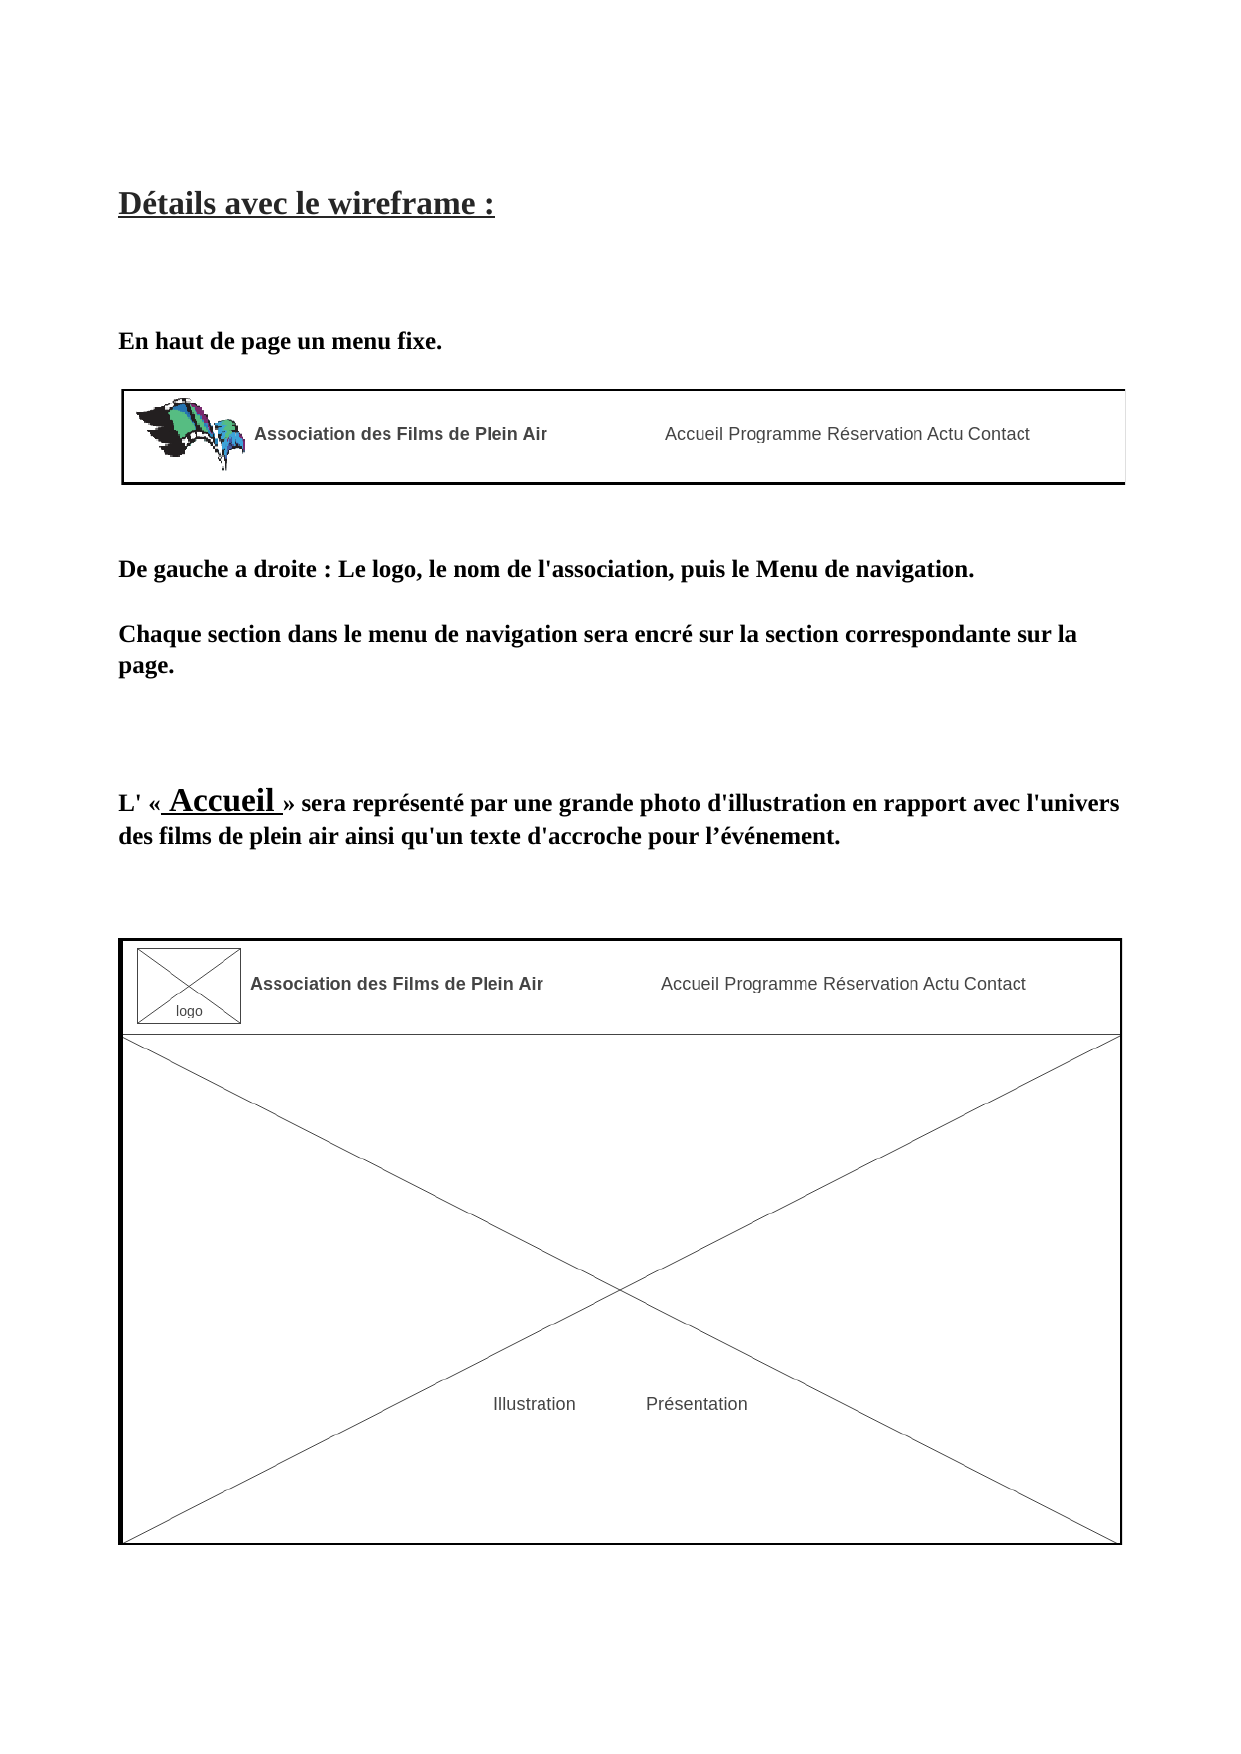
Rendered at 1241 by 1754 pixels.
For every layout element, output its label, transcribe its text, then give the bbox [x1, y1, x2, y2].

list De gauche a droite : Le logo, le nom de l'association, puis le Menu de navigation. [118, 554, 1122, 582]
picture [121, 389, 1126, 486]
list L' « Accueil » sera représenté par une grande photo d'illustration en rapport avec l'univers des films de plein air ainsi qu'un texte d'accroche pour l’événement. [118, 780, 1122, 850]
list Chaque section dans le menu de navigation sera encré sur la section correspondante sur la page. [118, 619, 1122, 679]
list En haut de page un menu fixe. [118, 326, 1122, 355]
picture [118, 938, 1123, 1545]
subtitle Détails avec le wireframe : [118, 183, 1122, 221]
